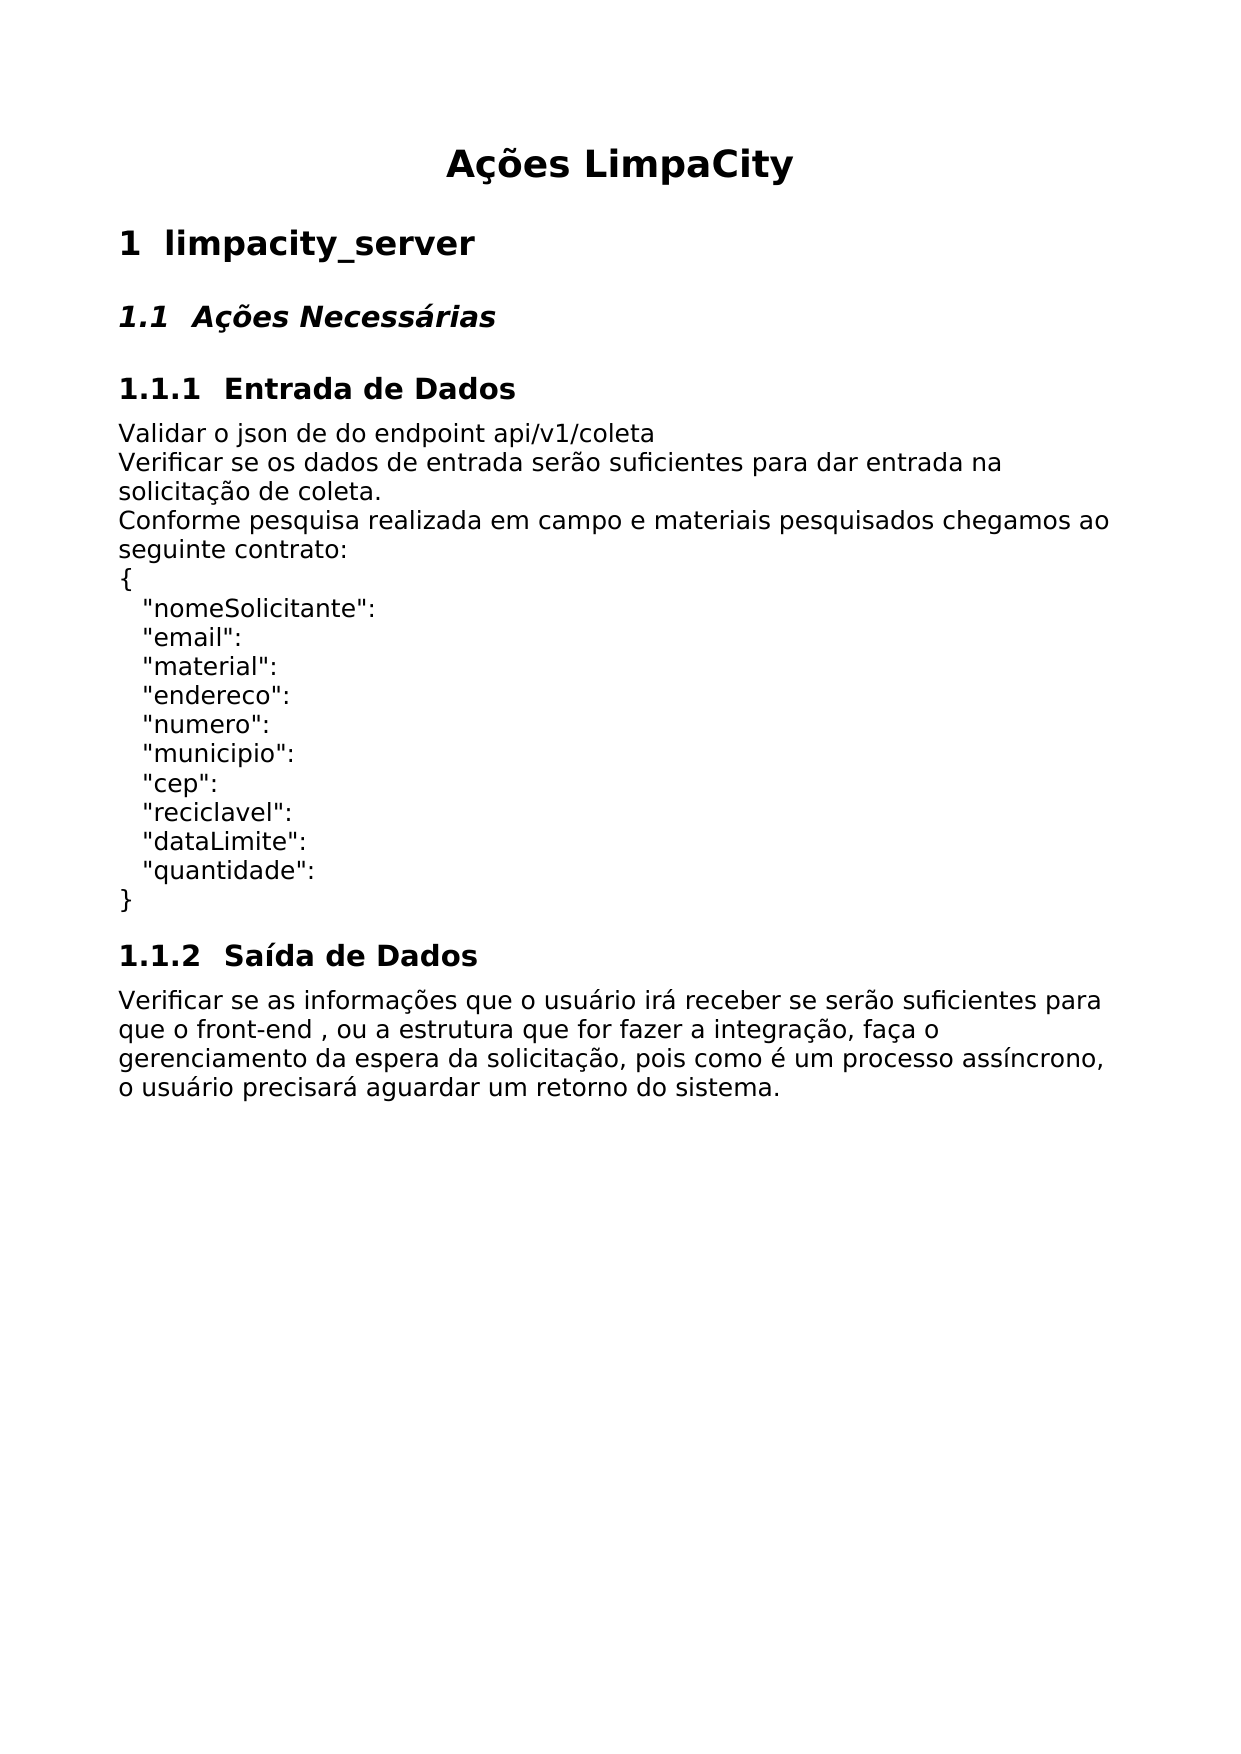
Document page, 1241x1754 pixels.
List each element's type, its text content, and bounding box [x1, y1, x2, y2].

title Ações LimpaCity [118, 143, 1122, 187]
text "endereco": [118, 681, 1122, 710]
text "cep": [118, 769, 1122, 798]
text Verificar se as informações que o usuário irá receber se serão suficientes para que o front-end , ou a estrutura que for fazer a integração, faça o gerenciamento da espera da solicitação, pois como é um processo assíncrono, o usuário precisará aguardar um retorno do sistema. [118, 986, 1122, 1103]
text "reciclavel": [118, 798, 1122, 827]
text } [118, 885, 1122, 914]
text { [118, 564, 1122, 594]
text "material": [118, 652, 1122, 681]
text "email": [118, 623, 1122, 652]
text "numero": [118, 710, 1122, 739]
text "municipio": [118, 739, 1122, 769]
text "dataLimite": [118, 827, 1122, 856]
subtitle Ações Necessárias [118, 301, 1122, 335]
subtitle limpacity_server [118, 224, 1122, 263]
text Verificar se os dados de entrada serão suficientes para dar entrada na solicitação de coleta. [118, 448, 1122, 506]
subtitle Entrada de Dados [118, 372, 1122, 406]
text Conforme pesquisa realizada em campo e materiais pesquisados chegamos ao seguinte contrato: [118, 506, 1122, 564]
text "quantidade": [118, 856, 1122, 885]
subtitle Saída de Dados [118, 939, 1122, 973]
subtitle Validar o json de do endpoint api/v1/coleta [118, 419, 1122, 448]
text "nomeSolicitante": [118, 594, 1122, 623]
